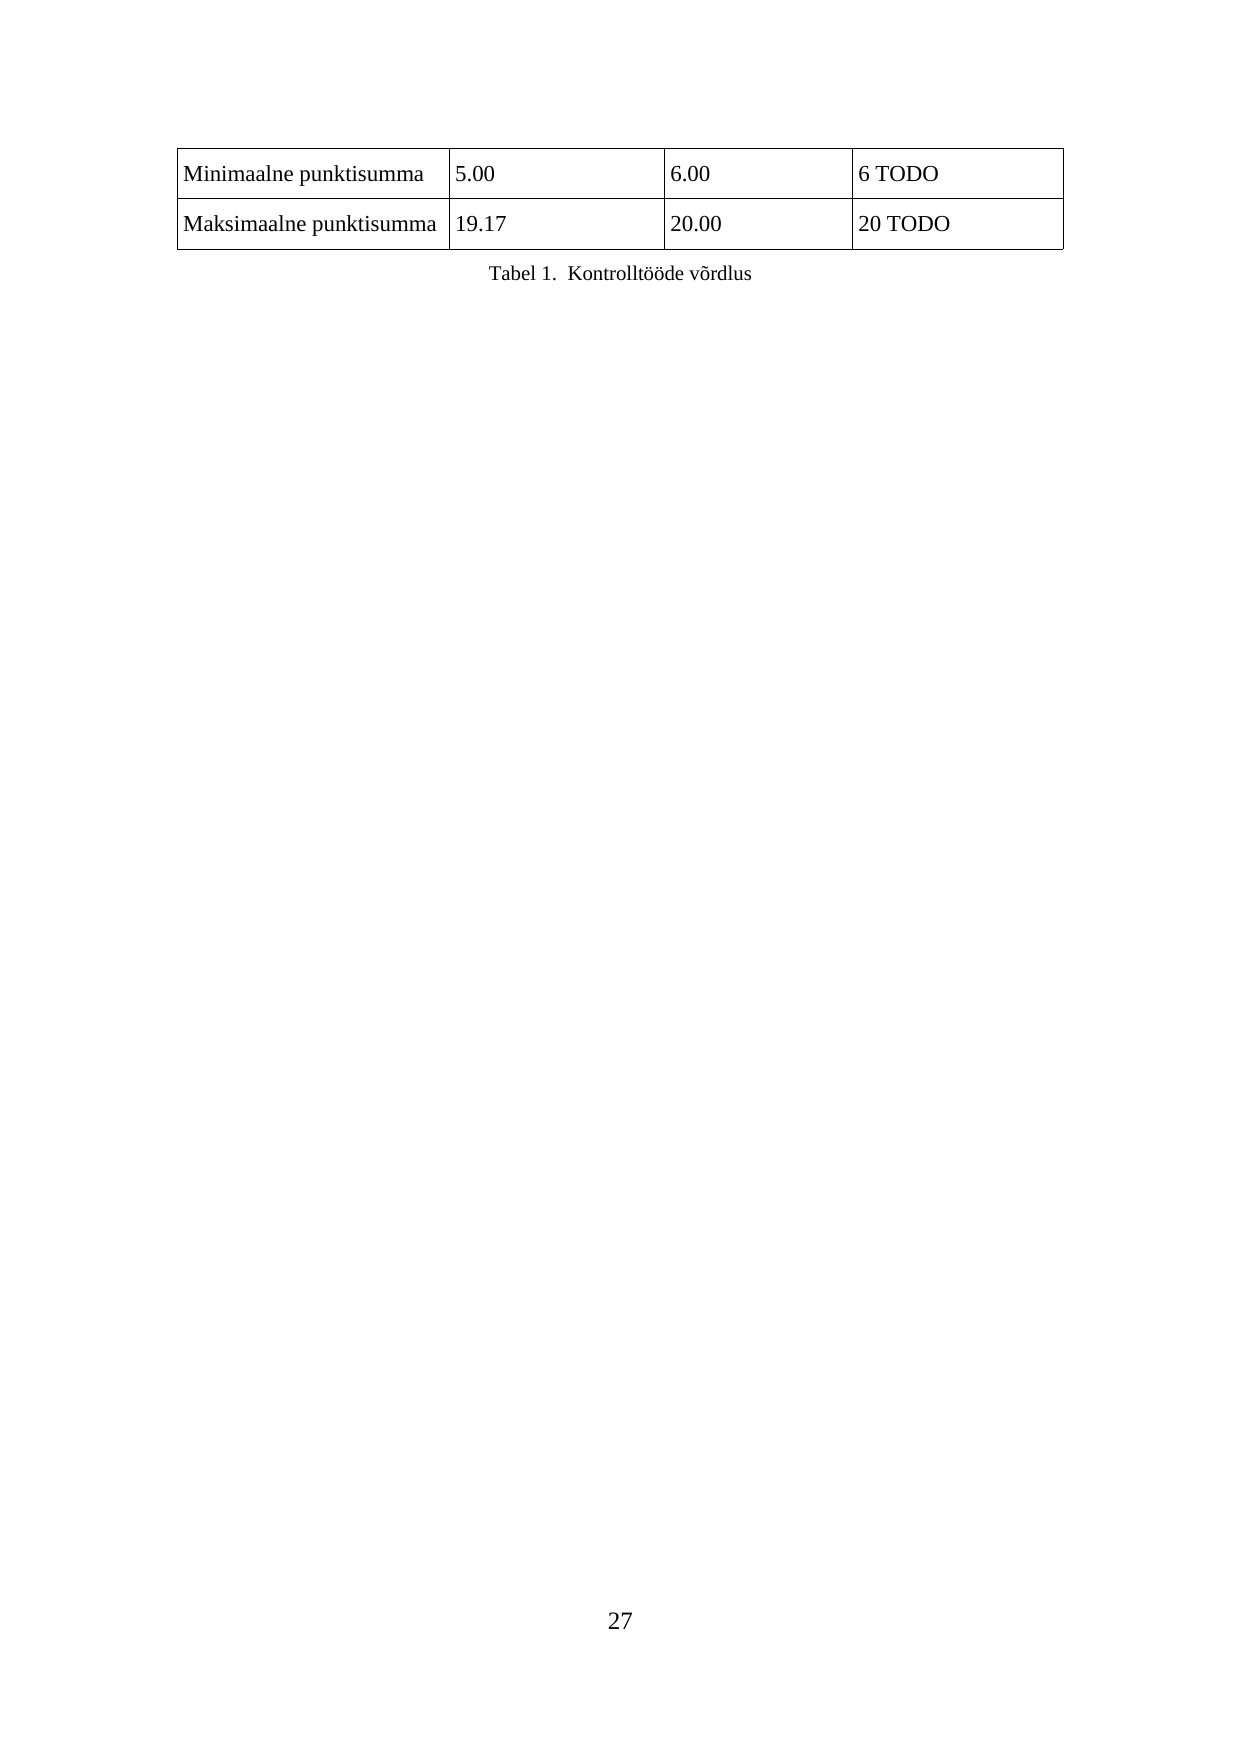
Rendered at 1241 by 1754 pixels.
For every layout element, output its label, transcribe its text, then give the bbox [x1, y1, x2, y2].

table_cell 20.00 [665, 199, 852, 248]
table_cell 20 TODO [853, 199, 1063, 248]
table_cell Minimaalne punktisumma [178, 149, 449, 198]
table_cell 6.00 [665, 149, 852, 198]
text Tabel 1. Kontrolltööde võrdlus [177, 261, 1063, 285]
table_cell Maksimaalne punktisumma [178, 199, 449, 248]
table_cell 19.17 [450, 199, 664, 248]
table_cell 6 TODO [853, 149, 1063, 198]
table_cell 5.00 [450, 149, 664, 198]
